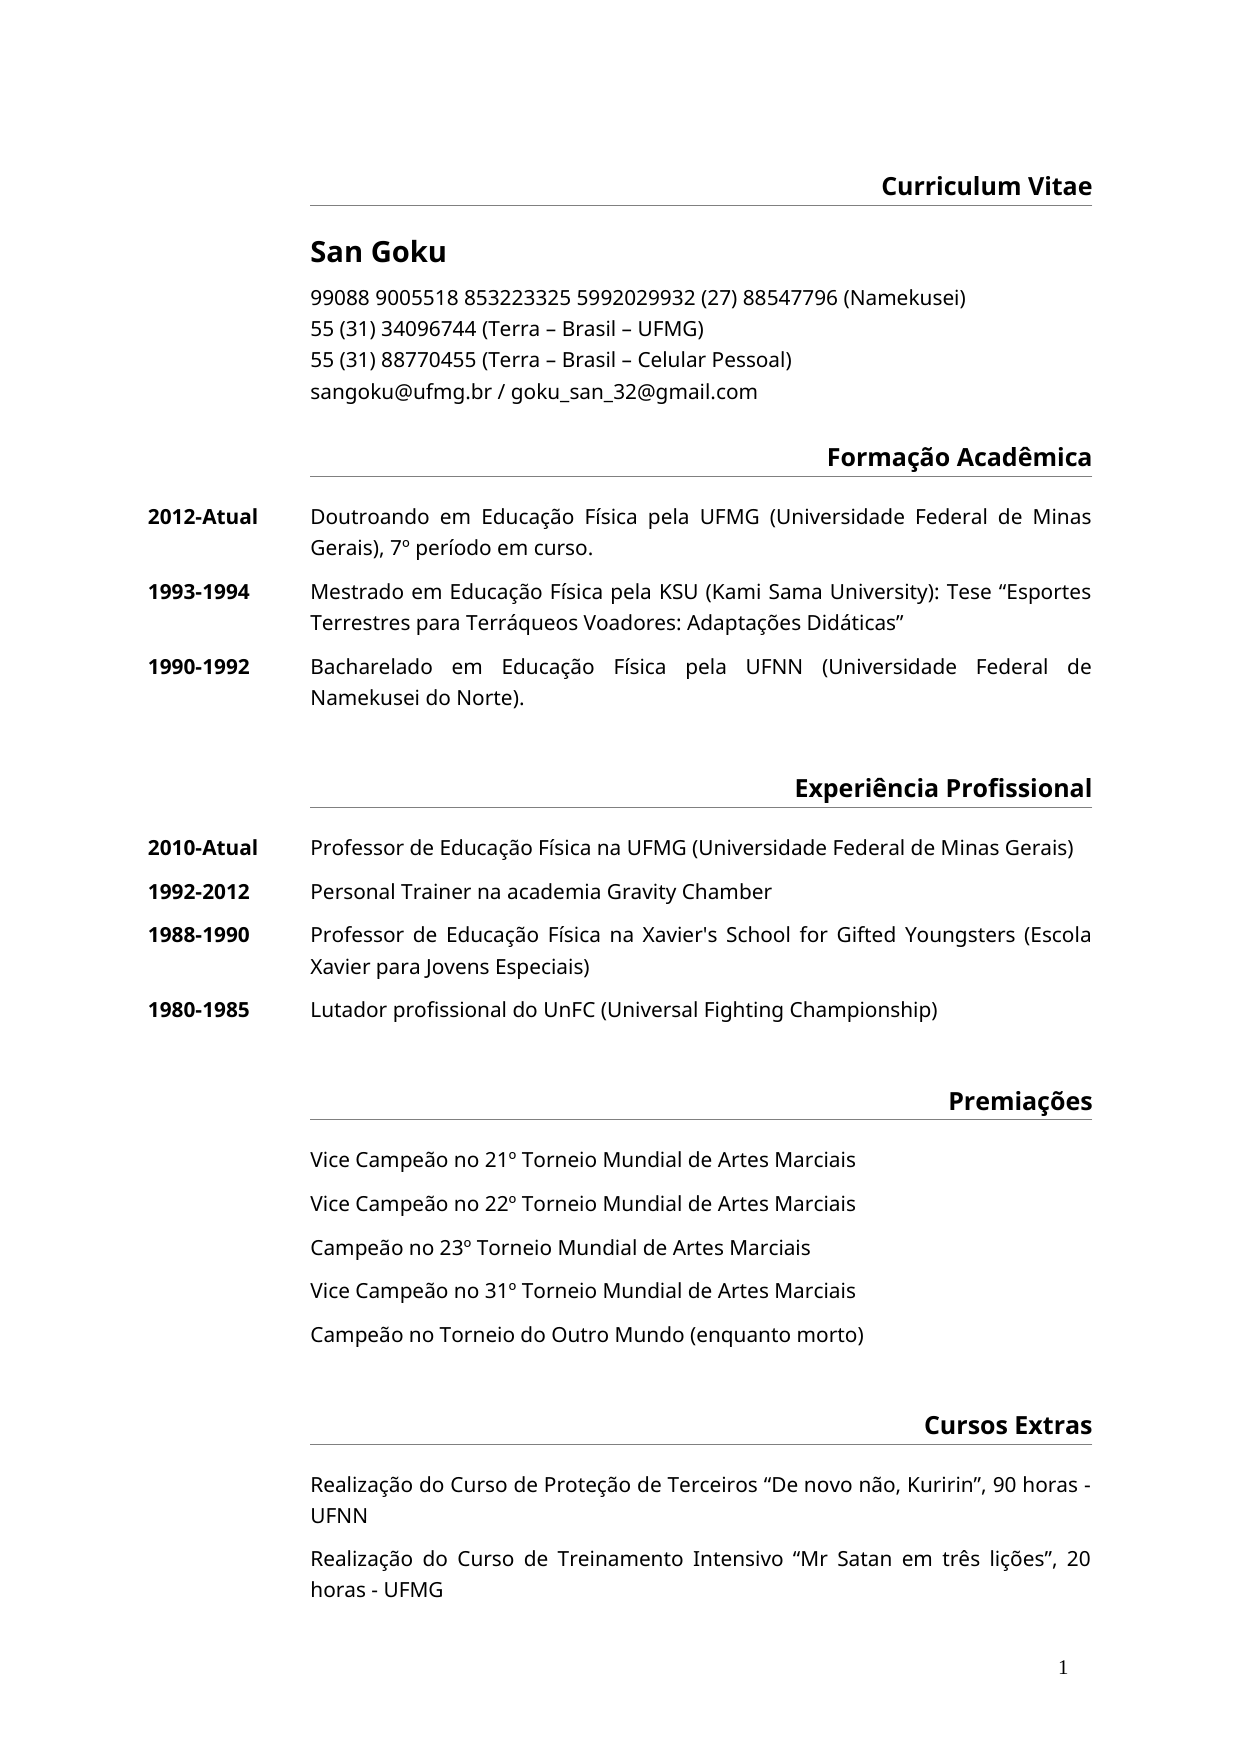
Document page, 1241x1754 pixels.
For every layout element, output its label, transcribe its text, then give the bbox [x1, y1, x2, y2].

text 1990-1992 Bacharelado em Educação Física pela UFNN (Universidade Federal de Namekusei do Norte). [148, 652, 1092, 712]
subtitle Premiações [310, 1083, 1092, 1119]
subtitle Cursos Extras [310, 1408, 1092, 1444]
text 2010-Atual Professor de Educação Física na UFMG (Universidade Federal de Minas Gerais) [148, 833, 1092, 862]
text 2012-Atual Doutroando em Educação Física pela UFMG (Universidade Federal de Minas Gerais), 7º período em curso. [148, 502, 1092, 562]
text Campeão no Torneio do Outro Mundo (enquanto morto) [148, 1320, 1092, 1349]
text Vice Campeão no 21º Torneio Mundial de Artes Marciais [148, 1145, 1092, 1174]
text 1988-1990 Professor de Educação Física na Xavier's School for Gifted Youngsters (Escola Xavier para Jovens Especiais) [148, 921, 1092, 980]
text 1993-1994 Mestrado em Educação Física pela KSU (Kami Sama University): Tese “Esportes Terrestres para Terráqueos Voadores: Adaptações Didáticas” [148, 577, 1092, 637]
text Realização do Curso de Treinamento Intensivo “Mr Satan em três lições”, 20 horas - UFMG [148, 1544, 1092, 1604]
subtitle Experiência Profissional [310, 771, 1092, 807]
text 55 (31) 88770455 (Terra – Brasil – Celular Pessoal) [310, 346, 1092, 374]
text Vice Campeão no 31º Torneio Mundial de Artes Marciais [148, 1277, 1092, 1305]
text Vice Campeão no 22º Torneio Mundial de Artes Marciais [148, 1189, 1092, 1217]
text sangoku@ufmg.br / goku_san_32@gmail.com [310, 377, 1092, 405]
text 1980-1985 Lutador profissional do UnFC (Universal Fighting Championship) [148, 996, 1092, 1024]
text 55 (31) 34096744 (Terra – Brasil – UFMG) [310, 314, 1092, 343]
text Campeão no 23º Torneio Mundial de Artes Marciais [148, 1233, 1092, 1261]
text San Goku [310, 231, 1092, 271]
text Realização do Curso de Proteção de Terceiros “De novo não, Kuririn”, 90 horas - UFNN [148, 1470, 1092, 1529]
subtitle Formação Acadêmica [310, 440, 1092, 476]
text 99088 9005518 853223325 5992029932 (27) 88547796 (Namekusei) [310, 283, 1092, 312]
subtitle Curriculum Vitae [310, 169, 1092, 205]
text 1992-2012 Personal Trainer na academia Gravity Chamber [148, 877, 1092, 905]
